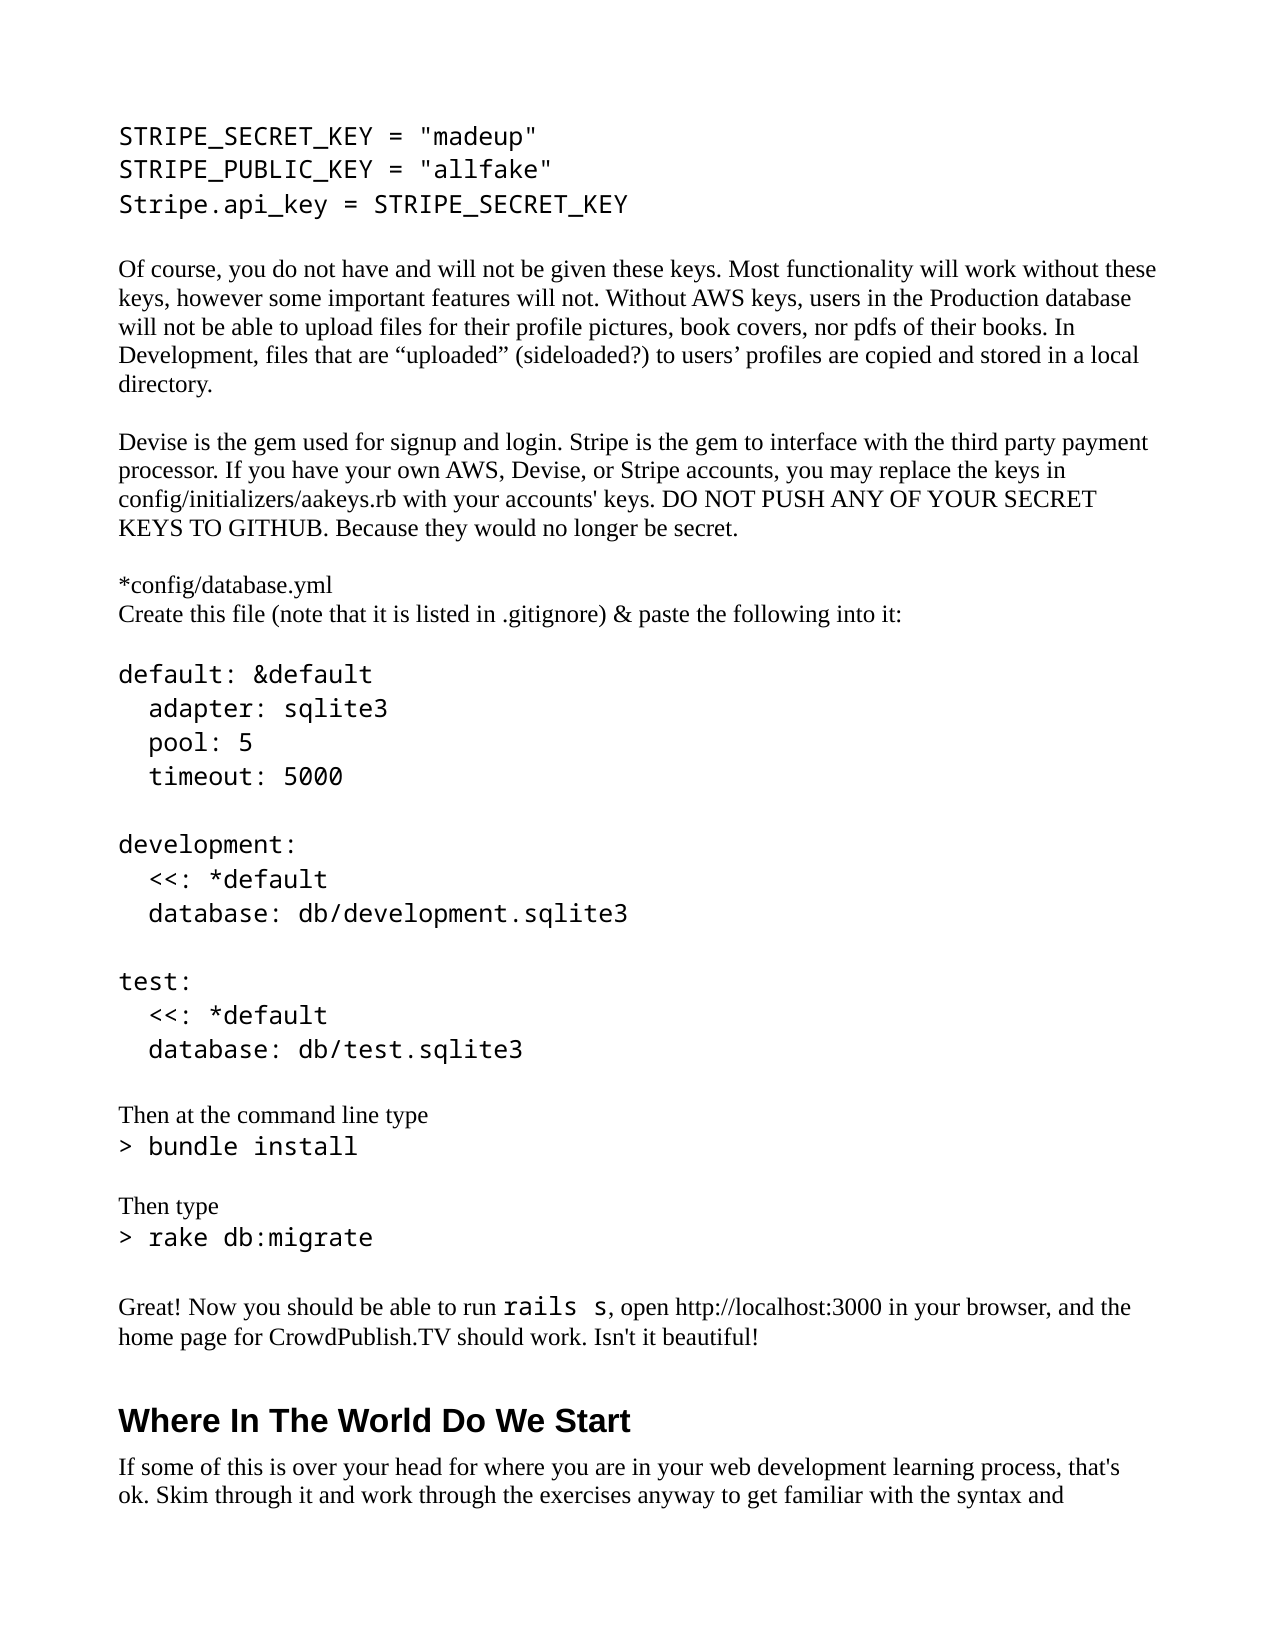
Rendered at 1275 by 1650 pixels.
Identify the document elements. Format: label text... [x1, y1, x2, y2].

text database: db/test.sqlite3 [118, 1032, 1157, 1066]
text Great! Now you should be able to run rails s, open http://localhost:3000 in your browser, and the home page for CrowdPublish.TV should work. Isn't it beautiful! [118, 1288, 1157, 1351]
text STRIPE_SECRET_KEY = "madeup" [118, 118, 1157, 152]
text Then at the command line type [118, 1100, 1157, 1128]
text Devise is the gem used for signup and login. Stripe is the gem to interface with the third party payment processor. If you have your own AWS, Devise, or Stripe accounts, you may replace the keys in config/initializers/aakeys.rb with your accounts' keys. DO NOT PUSH ANY OF YOUR SECRET KEYS TO GITHUB. Because they would no longer be secret. [118, 427, 1157, 542]
text If some of this is over your head for where you are in your web development learning process, that's ok. Skim through it and work through the exercises anyway to get familiar with the syntax and [118, 1452, 1157, 1509]
text STRIPE_PUBLIC_KEY = "allfake" [118, 152, 1157, 186]
text adapter: sqlite3 [118, 691, 1157, 725]
text Of course, you do not have and will not be given these keys. Most functionality will work without these keys, however some important features will not. Without AWS keys, users in the Production database will not be able to upload files for their profile pictures, book covers, nor pdfs of their books. In Development, files that are “uploaded” (sideloaded?) to users’ profiles are copied and stored in a local directory. [118, 254, 1157, 398]
text <<: *default [118, 997, 1157, 1032]
text <<: *default [118, 861, 1157, 895]
text *config/database.yml [118, 571, 1157, 599]
text Stripe.api_key = STRIPE_SECRET_KEY [118, 186, 1157, 220]
text Then type [118, 1191, 1157, 1220]
text default: &default [118, 657, 1157, 691]
text > bundle install [118, 1128, 1157, 1162]
text > rake db:migrate [118, 1220, 1157, 1254]
text test: [118, 963, 1157, 997]
text timeout: 5000 [118, 759, 1157, 793]
text Create this file (note that it is listed in .gitignore) & paste the following into it: [118, 599, 1157, 628]
text development: [118, 827, 1157, 861]
text pool: 5 [118, 725, 1157, 759]
subtitle Where In The World Do We Start [118, 1401, 1157, 1439]
text database: db/development.sqlite3 [118, 895, 1157, 929]
